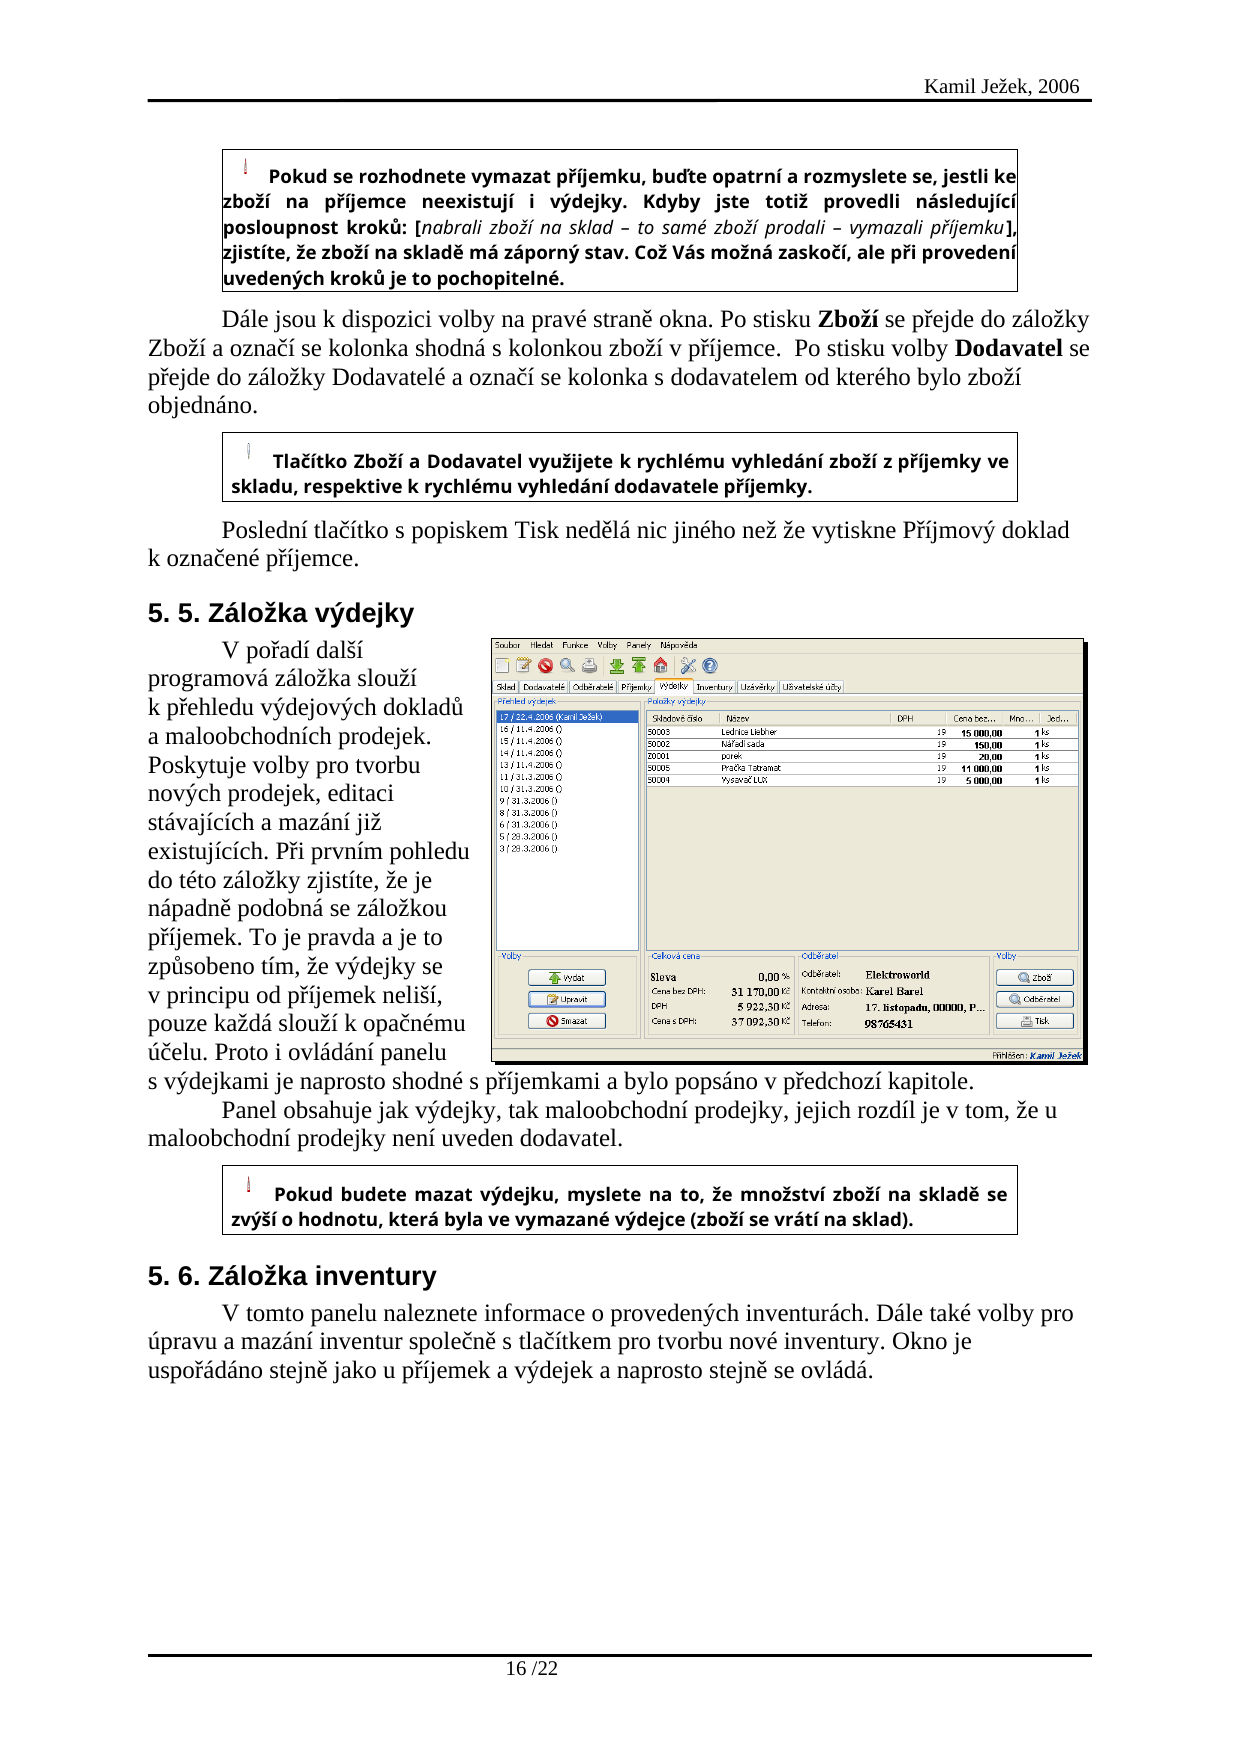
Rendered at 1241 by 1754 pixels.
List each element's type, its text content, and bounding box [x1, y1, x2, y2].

subtitle 5. 5. Záložka výdejky [148, 597, 1092, 628]
picture [492, 639, 1083, 1061]
text Dále jsou k dispozici volby na pravé straně okna. Po stisku Zboží se přejde do záložky Zboží a označí se kolonka shodná s kolonkou zboží v příjemce. Po stisku volby Dodavatel se přejde do záložky Dodavatelé a označí se kolonka s dodavatelem od kterého bylo zboží objednáno. [148, 304, 1092, 419]
text Panel obsahuje jak výdejky, tak maloobchodní prodejky, jejich rozdíl je v tom, že u maloobchodní prodejky není uveden dodavatel. [148, 1095, 1092, 1152]
text V pořadí další programová záložka slouží k přehledu výdejových dokladů a maloobchodních prodejek. Poskytuje volby pro tvorbu nových prodejek, editaci stávajících a mazání již existujících. Při prvním pohledu do této záložky zjistíte, že je nápadně podobná se záložkou příjemek. To je pravda a je to způsobeno tím, že výdejky se v principu od příjemek neliší, pouze každá slouží k opačnému účelu. Proto i ovládání panelu s výdejkami je naprosto shodné s příjemkami a bylo popsáno v předchozí kapitole. [148, 635, 1092, 1095]
text Poslední tlačítko s popiskem Tisk nedělá nic jiného než že vytiskne Příjmový doklad k označené příjemce. [148, 515, 1092, 572]
text Tlačítko Zboží a Dodavatel využijete k rychlému vyhledání zboží z příjemky ve skladu, respektive k rychlému vyhledání dodavatele příjemky. [223, 433, 1017, 501]
text Pokud budete mazat výdejku, myslete na to, že množství zboží na skladě se zvýší o hodnotu, která byla ve vymazané výdejce (zboží se vrátí na sklad). [223, 1166, 1017, 1234]
text V tomto panelu naleznete informace o provedených inventurách. Dále také volby pro úpravu a mazání inventur společně s tlačítkem pro tvorbu nové inventury. Okno je uspořádáno stejně jako u příjemek a výdejek a naprosto stejně se ovládá. [148, 1298, 1092, 1384]
text Pokud se rozhodnete vymazat příjemku, buďte opatrní a rozmyslete se, jestli ke zboží na příjemce neexistují i výdejky. Kdyby jste totiž provedli následující posloupnost kroků: [nabrali zboží na sklad – to samé zboží prodali – vymazali příjemku], zjistíte, že zboží na skladě má záporný stav. Což Vás možná zaskočí, ale při provedení uvedených kroků je to pochopitelné. [223, 150, 1017, 291]
subtitle 5. 6. Záložka inventury [148, 1260, 1092, 1291]
